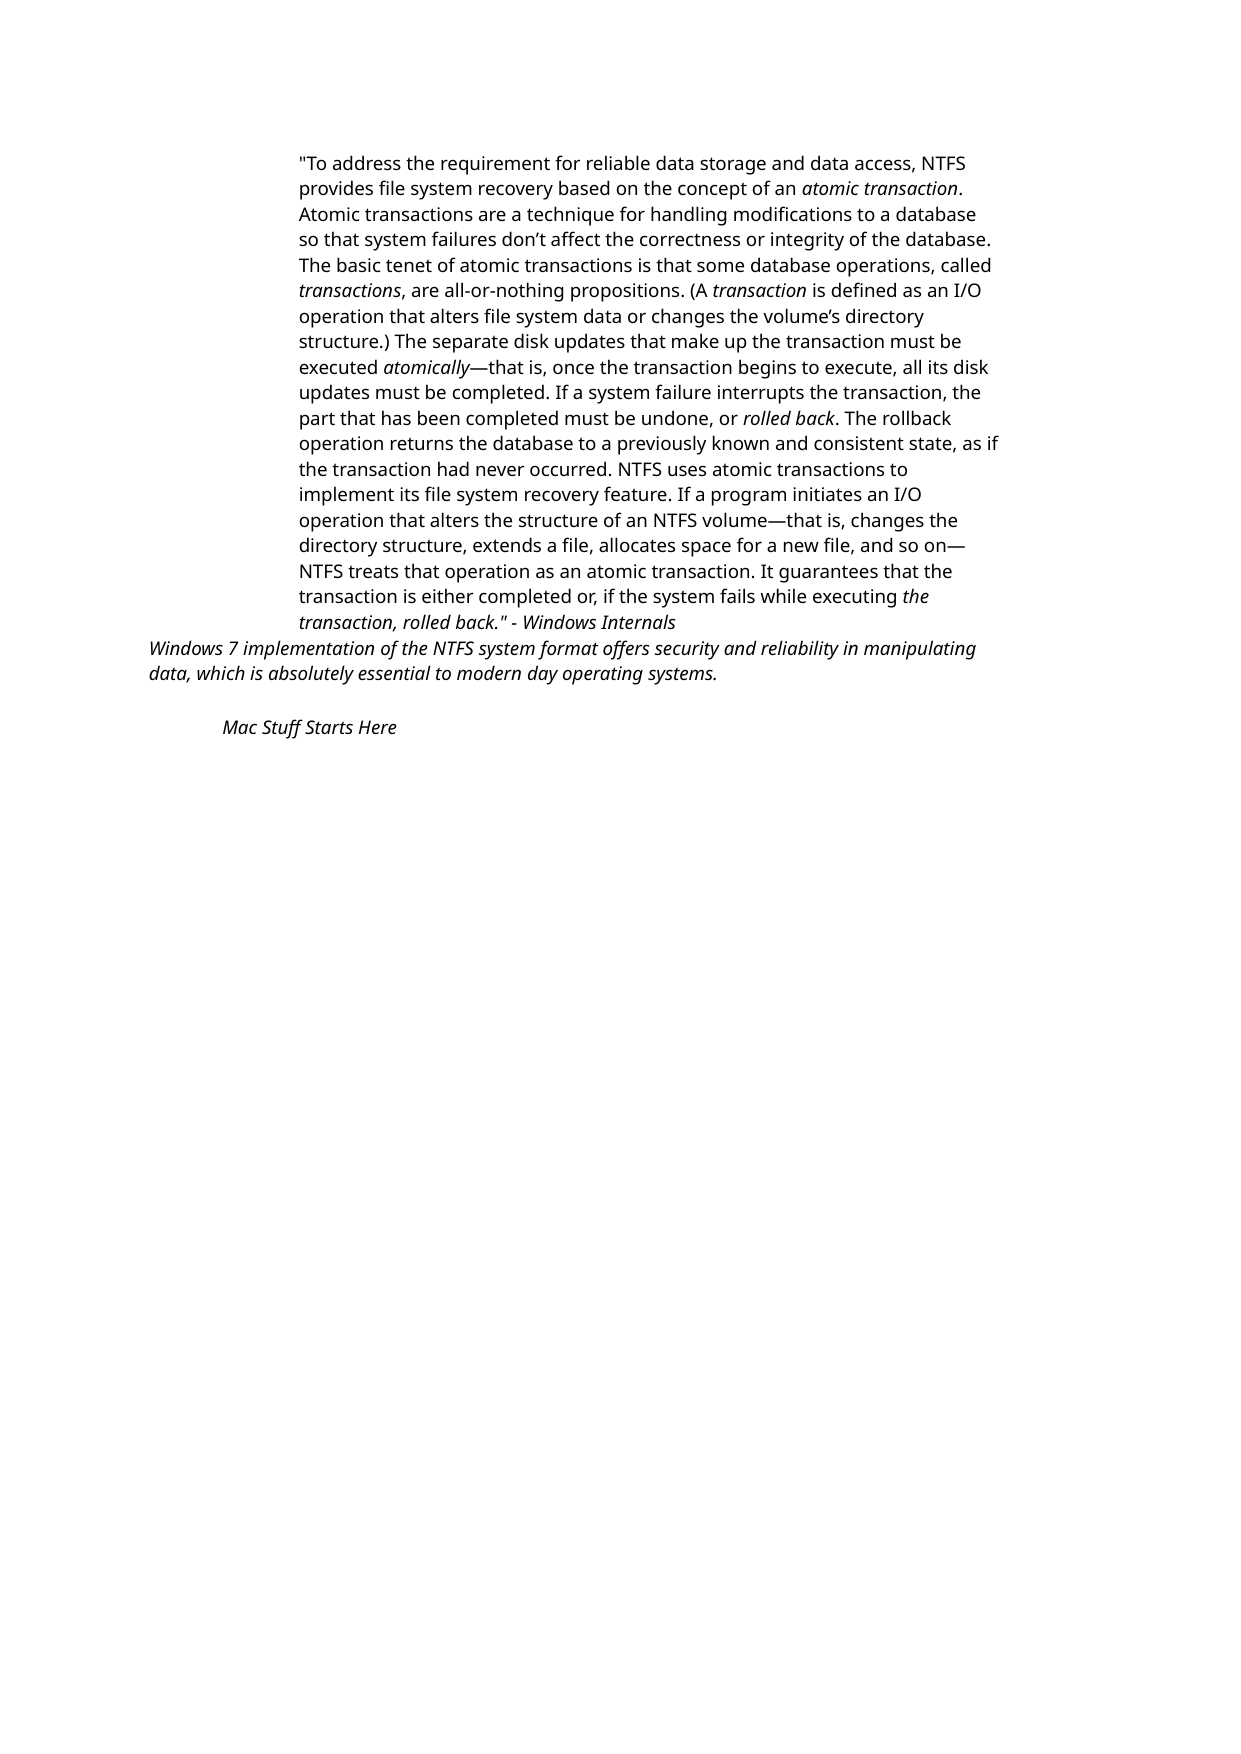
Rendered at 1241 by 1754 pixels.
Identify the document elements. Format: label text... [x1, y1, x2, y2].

text Windows 7 implementation of the NTFS system format offers security and reliability in manipulating data, which is absolutely essential to modern day operating systems. [148, 635, 1000, 686]
text "To address the requirement for reliable data storage and data access, NTFS provides file system recovery based on the concept of an atomic transaction. Atomic transactions are a technique for handling modifications to a database so that system failures don’t affect the correctness or integrity of the database. The basic tenet of atomic transactions is that some database operations, called transactions, are all-or-nothing propositions. (A transaction is defined as an I/O operation that alters file system data or changes the volume’s directory structure.) The separate disk updates that make up the transaction must be executed atomically—that is, once the transaction begins to execute, all its disk updates must be completed. If a system failure interrupts the transaction, the part that has been completed must be undone, or rolled back. The rollback operation returns the database to a previously known and consistent state, as if the transaction had never occurred. NTFS uses atomic transactions to implement its file system recovery feature. If a program initiates an I/O operation that alters the structure of an NTFS volume—that is, changes the directory structure, extends a file, allocates space for a new file, and so on—NTFS treats that operation as an atomic transaction. It guarantees that the transaction is either completed or, if the system fails while executing the transaction, rolled back." - Windows Internals [298, 150, 1000, 635]
text Mac Stuff Starts Here [148, 715, 1000, 740]
